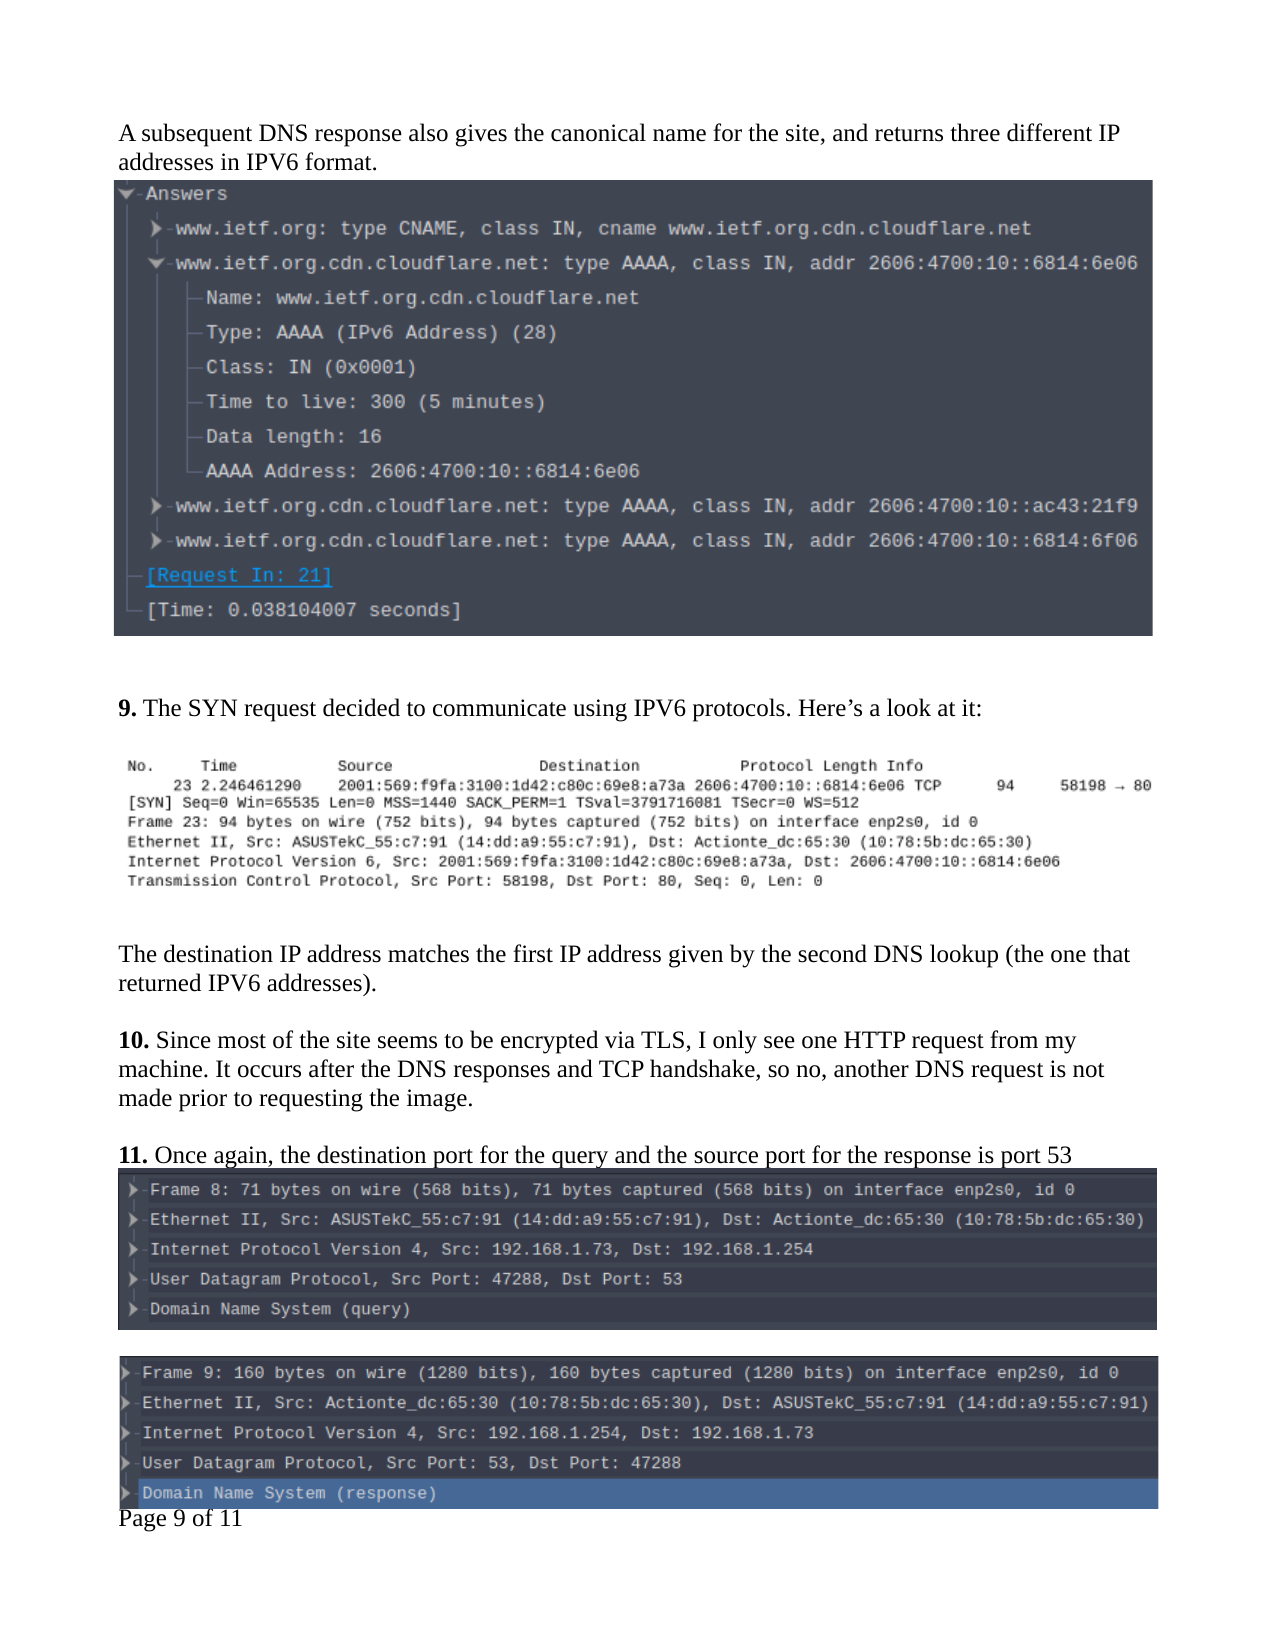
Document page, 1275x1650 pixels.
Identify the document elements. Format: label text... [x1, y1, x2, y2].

picture [118, 1168, 1157, 1330]
picture [119, 1356, 1159, 1509]
picture [118, 747, 1157, 911]
text 10. Since most of the site seems to be encrypted via TLS, I only see one HTTP request from my machine. It occurs after the DNS responses and TCP handshake, so no, another DNS request is not made prior to requesting the image. [118, 1025, 1157, 1111]
text A subsequent DNS response also gives the canonical name for the site, and returns three different IP addresses in IPV6 format. [118, 118, 1157, 176]
text 11. Once again, the destination port for the query and the source port for the response is port 53 [118, 1140, 1157, 1168]
text 9. The SYN request decided to communicate using IPV6 protocols. Here’s a look at it: [118, 693, 1157, 722]
picture [113, 180, 1153, 636]
text The destination IP address matches the first IP address given by the second DNS lookup (the one that returned IPV6 addresses). [118, 939, 1157, 996]
